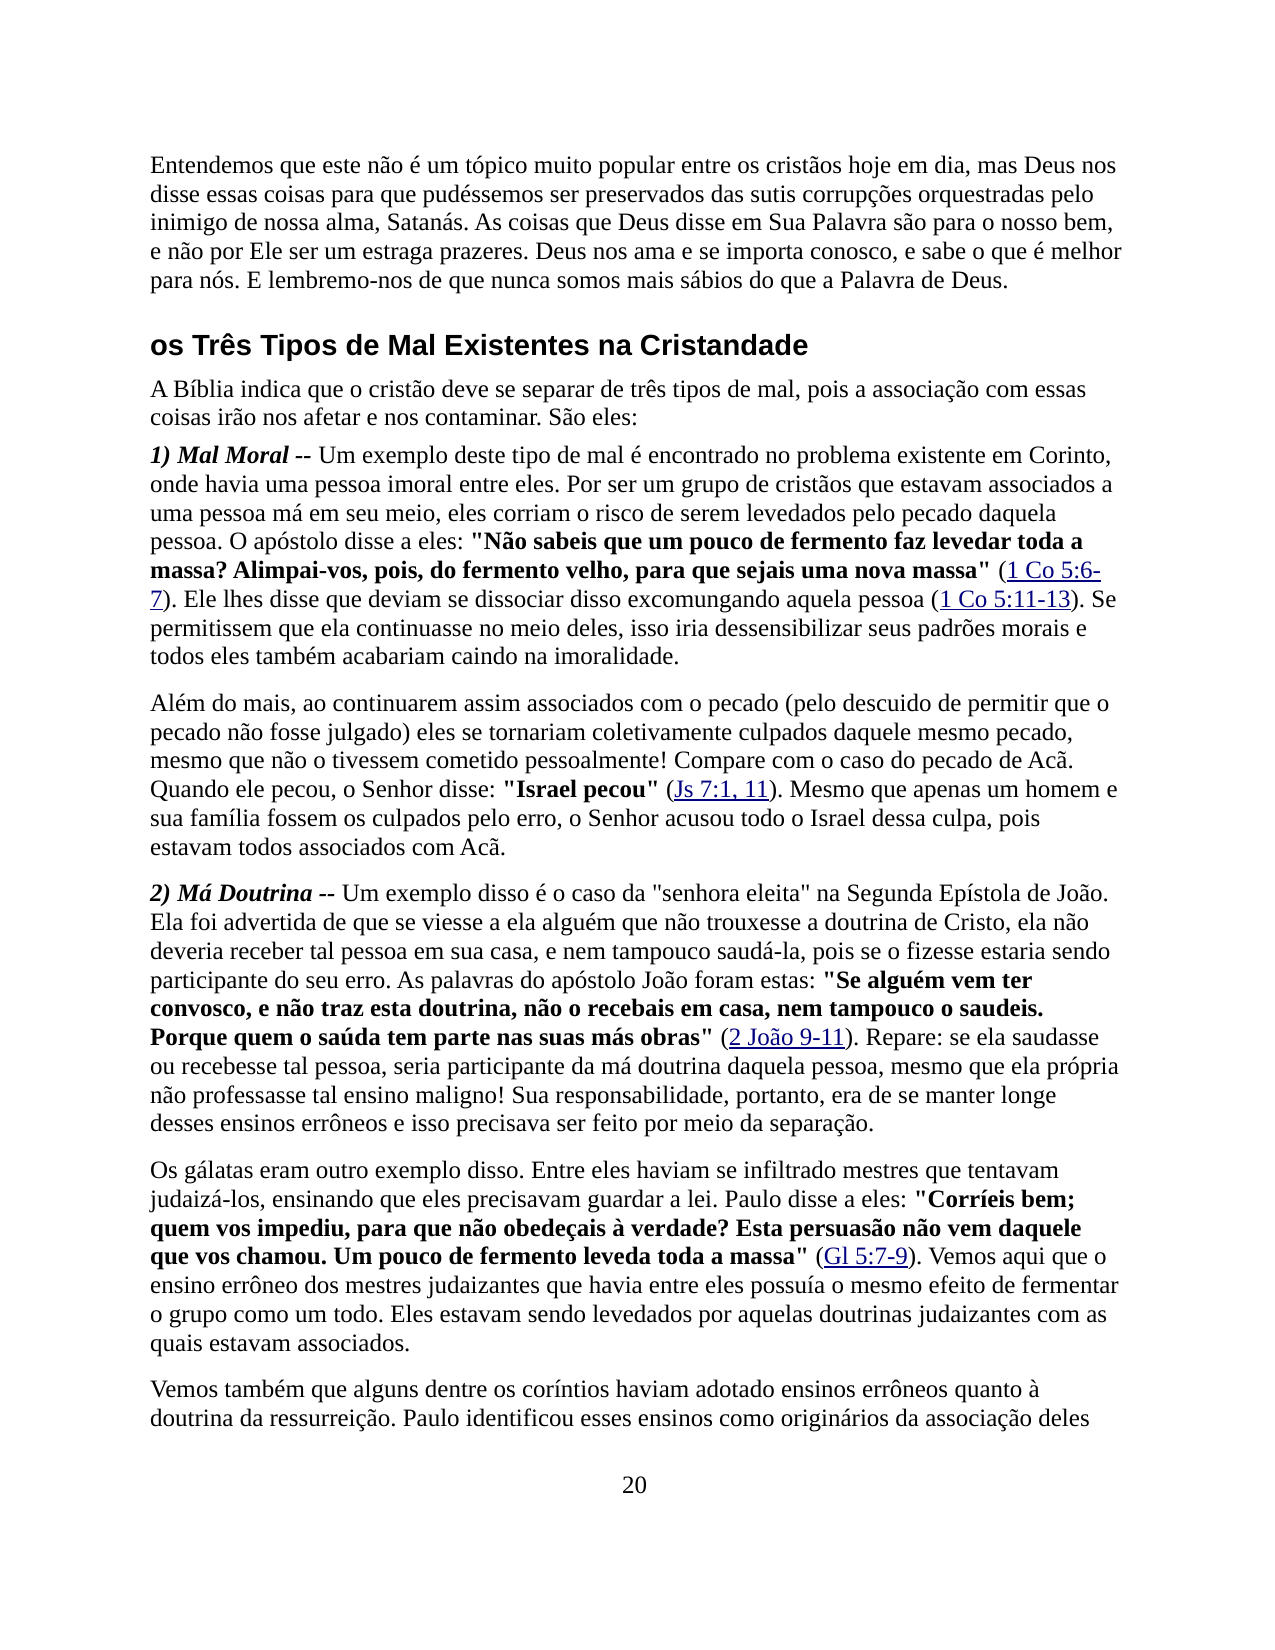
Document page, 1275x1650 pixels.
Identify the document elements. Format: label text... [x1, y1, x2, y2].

text 2) Má Doutrina -- Um exemplo disso é o caso da "senhora eleita" na Segunda Epístola de João. Ela foi advertida de que se viesse a ela alguém que não trouxesse a doutrina de Cristo, ela não deveria receber tal pessoa em sua casa, e nem tampouco saudá-la, pois se o fizesse estaria sendo participante do seu erro. As palavras do apóstolo João foram estas: "Se alguém vem ter convosco, e não traz esta doutrina, não o recebais em casa, nem tampouco o saudeis. Porque quem o saúda tem parte nas suas más obras" (2 João 9-11). Repare: se ela saudasse ou recebesse tal pessoa, seria participante da má doutrina daquela pessoa, mesmo que ela própria não professasse tal ensino maligno! Sua responsabilidade, portanto, era de se manter longe desses ensinos errôneos e isso precisava ser feito por meio da separação. [150, 878, 1125, 1137]
text Os gálatas eram outro exemplo disso. Entre eles haviam se infiltrado mestres que tentavam judaizá-los, ensinando que eles precisavam guardar a lei. Paulo disse a eles: "Corríeis bem; quem vos impediu, para que não obedeçais à verdade? Esta persuasão não vem daquele que vos chamou. Um pouco de fermento leveda toda a massa" (Gl 5:7-9). Vemos aqui que o ensino errôneo dos mestres judaizantes que havia entre eles possuía o mesmo efeito de fermentar o grupo como um todo. Eles estavam sendo levedados por aquelas doutrinas judaizantes com as quais estavam associados. [150, 1155, 1125, 1356]
text Vemos também que alguns dentre os coríntios haviam adotado ensinos errôneos quanto à doutrina da ressurreição. Paulo identificou esses ensinos como originários da associação deles [150, 1374, 1125, 1432]
subtitle os Três Tipos de Mal Existentes na Cristandade [150, 328, 1125, 361]
text A Bíblia indica que o cristão deve se separar de três tipos de mal, pois a associação com essas coisas irão nos afetar e nos contaminar. São eles: [150, 374, 1125, 431]
text Além do mais, ao continuarem assim associados com o pecado (pelo descuido de permitir que o pecado não fosse julgado) eles se tornariam coletivamente culpados daquele mesmo pecado, mesmo que não o tivessem cometido pessoalmente! Compare com o caso do pecado de Acã. Quando ele pecou, o Senhor disse: "Israel pecou" (Js 7:1, 11). Mesmo que apenas um homem e sua família fossem os culpados pelo erro, o Senhor acusou todo o Israel dessa culpa, pois estavam todos associados com Acã. [150, 688, 1125, 861]
text 1) Mal Moral -- Um exemplo deste tipo de mal é encontrado no problema existente em Corinto, onde havia uma pessoa imoral entre eles. Por ser um grupo de cristãos que estavam associados a uma pessoa má em seu meio, eles corriam o risco de serem levedados pelo pecado daquela pessoa. O apóstolo disse a eles: "Não sabeis que um pouco de fermento faz levedar toda a massa? Alimpai-vos, pois, do fermento velho, para que sejais uma nova massa" (1 Co 5:6-7). Ele lhes disse que deviam se dissociar disso excomungando aquela pessoa (1 Co 5:11-13). Se permitissem que ela continuasse no meio deles, isso iria dessensibilizar seus padrões morais e todos eles também acabariam caindo na imoralidade. [150, 440, 1125, 670]
text Entendemos que este não é um tópico muito popular entre os cristãos hoje em dia, mas Deus nos disse essas coisas para que pudéssemos ser preservados das sutis corrupções orquestradas pelo inimigo de nossa alma, Satanás. As coisas que Deus disse em Sua Palavra são para o nosso bem, e não por Ele ser um estraga prazeres. Deus nos ama e se importa conosco, e sabe o que é melhor para nós. E lembremo-nos de que nunca somos mais sábios do que a Palavra de Deus. [150, 150, 1125, 294]
